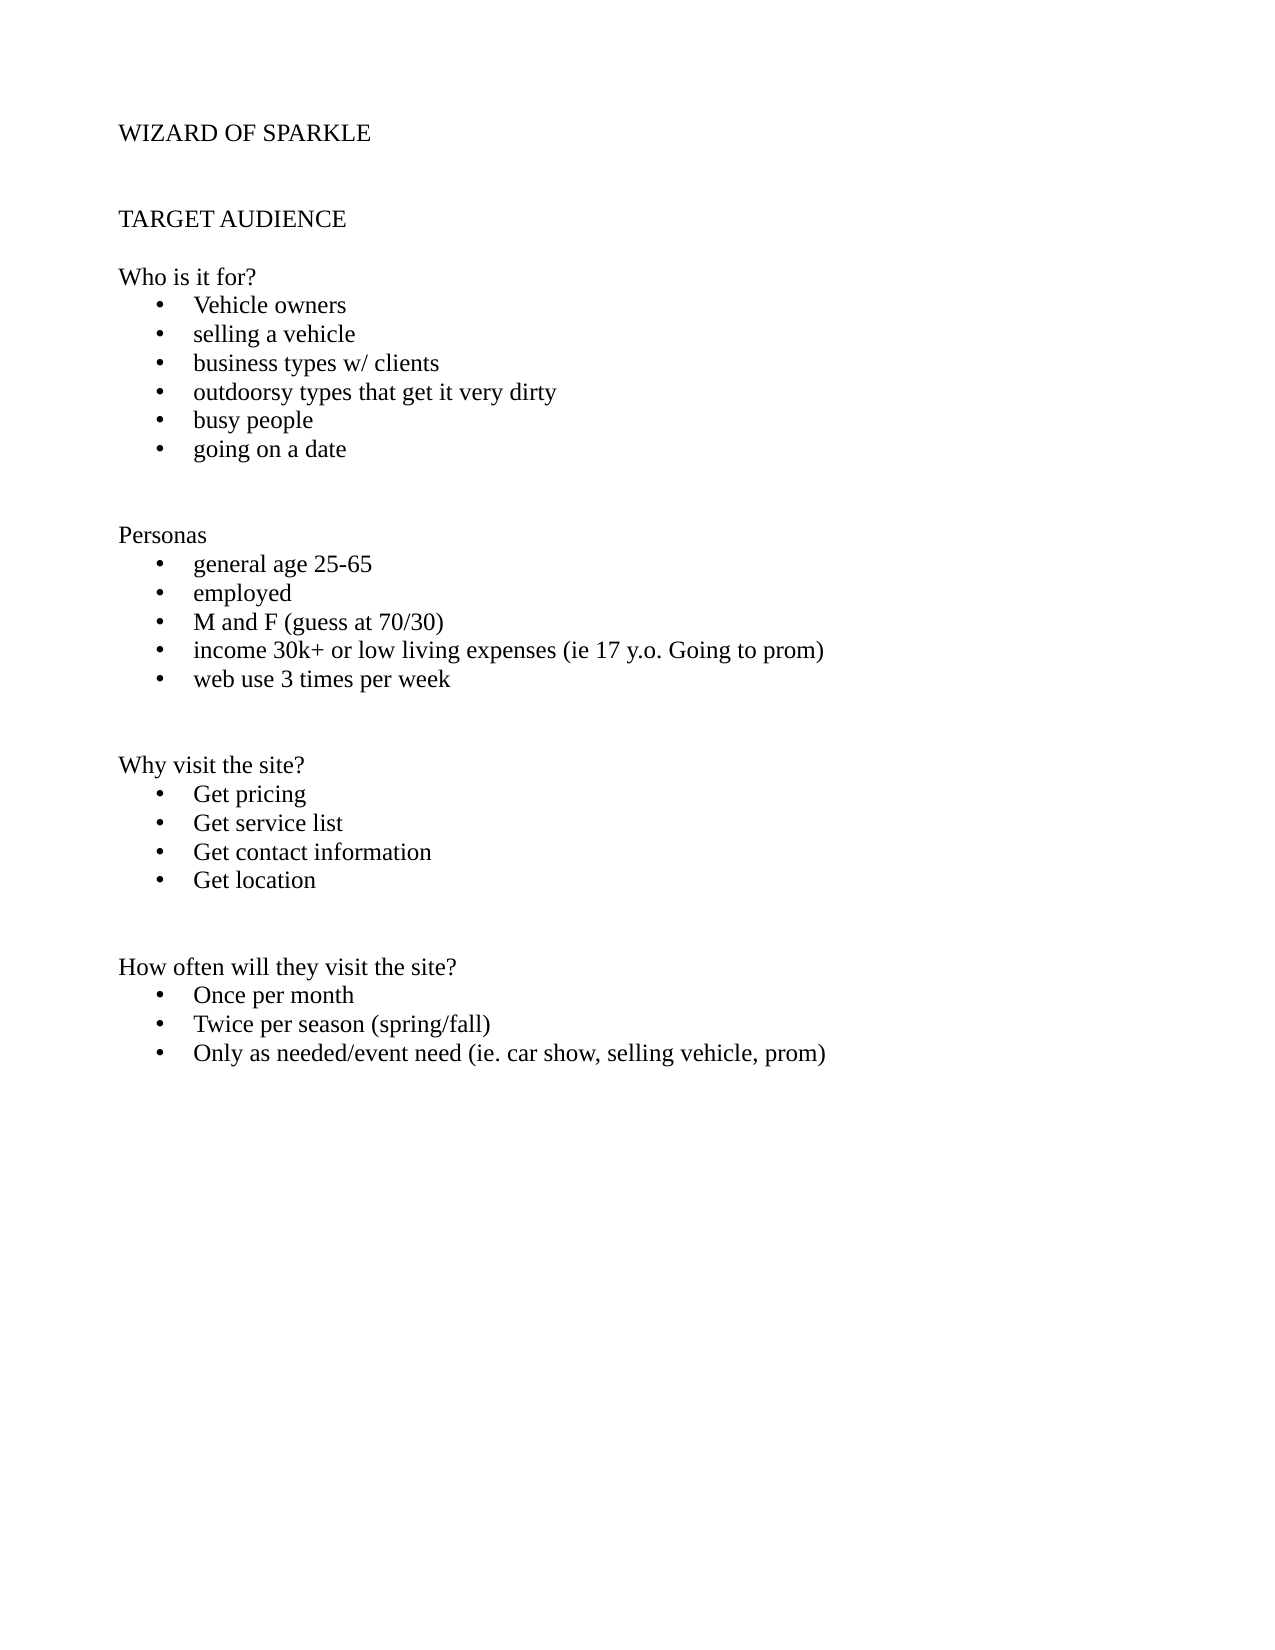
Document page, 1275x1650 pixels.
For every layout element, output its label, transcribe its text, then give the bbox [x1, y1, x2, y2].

text Personas [118, 521, 1157, 549]
list selling a vehicle [156, 319, 1157, 348]
list Vehicle owners [156, 291, 1157, 319]
list Twice per season (spring/fall) [156, 1009, 1157, 1038]
list Only as needed/event need (ie. car show, selling vehicle, prom) [156, 1038, 1157, 1067]
list Get contact information [156, 837, 1157, 866]
text Why visit the site? [118, 751, 1157, 779]
list outdoorsy types that get it very dirty [156, 377, 1157, 406]
list M and F (guess at 70/30) [156, 607, 1157, 636]
list income 30k+ or low living expenses (ie 17 y.o. Going to prom) [156, 636, 1157, 664]
list going on a date [156, 434, 1157, 463]
list web use 3 times per week [156, 664, 1157, 693]
list general age 25-65 [156, 549, 1157, 578]
list Get pricing [156, 779, 1157, 808]
list Get location [156, 866, 1157, 894]
list Get service list [156, 808, 1157, 837]
list Once per month [156, 981, 1157, 1009]
list busy people [156, 406, 1157, 434]
list employed [156, 578, 1157, 607]
text Who is it for? [118, 262, 1157, 291]
text How often will they visit the site? [118, 952, 1157, 981]
text WIZARD OF SPARKLE [118, 118, 1157, 147]
text TARGET AUDIENCE [118, 204, 1157, 233]
list business types w/ clients [156, 348, 1157, 377]
